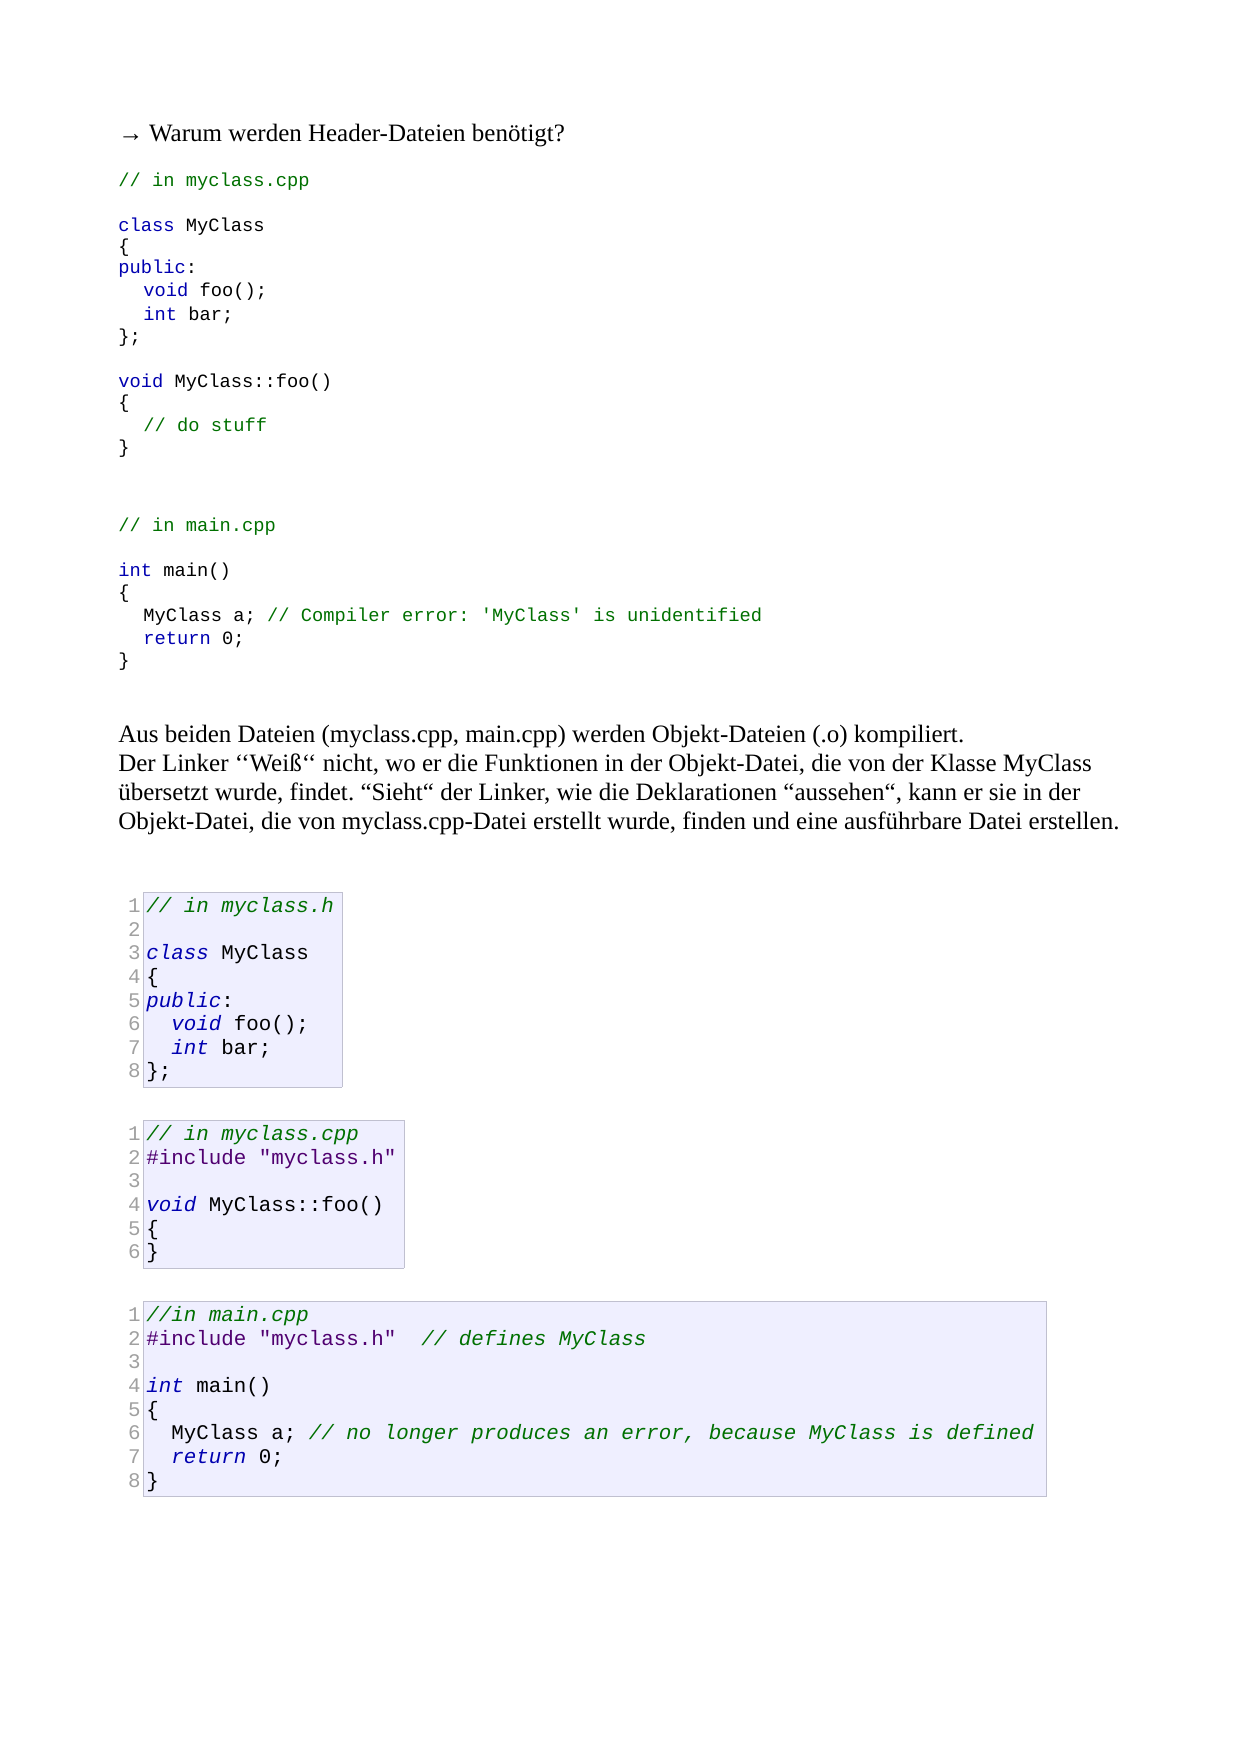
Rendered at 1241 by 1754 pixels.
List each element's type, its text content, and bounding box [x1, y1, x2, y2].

text → Warum werden Header-Dateien benötigt? [118, 118, 1122, 147]
text void MyClass::foo() [118, 371, 1122, 393]
text public: [118, 258, 1122, 279]
text Aus beiden Dateien (myclass.cpp, main.cpp) werden Objekt-Dateien (.o) kompiliert. [118, 719, 1122, 748]
text Der Linker ‘‘Weiß‘‘ nicht, wo er die Funktionen in der Objekt-Datei, die von der Klasse MyClass übersetzt wurde, findet. “Sieht“ der Linker, wie die Deklarationen “aussehen“, kann er sie in der Objekt-Datei, die von myclass.cpp-Datei erstellt wurde, finden und eine ausführbare Datei erstellen. [118, 748, 1122, 834]
text void foo(); [118, 279, 1122, 303]
text MyClass a; // Compiler error: 'MyClass' is unidentified [118, 604, 1122, 627]
table_header 1 2 3 4 5 6 7 8 [118, 892, 143, 1087]
text } [118, 651, 1122, 672]
table_header [405, 1120, 420, 1268]
table_header [343, 892, 358, 1087]
table_header //in main.cpp #include "myclass.h" // defines MyClass int main() { MyClass a; // no longer produces an error, because MyClass is defined return 0; } [144, 1302, 1046, 1496]
table_header 1 2 3 4 5 6 [118, 1120, 143, 1268]
text }; [118, 326, 1122, 348]
table_header // in myclass.h class MyClass { public: void foo(); int bar; }; [144, 893, 342, 1087]
text { [118, 237, 1122, 258]
text class MyClass [118, 215, 1122, 237]
text int bar; [118, 303, 1122, 326]
text } [118, 437, 1122, 459]
text // in myclass.cpp [118, 171, 1122, 192]
text { [118, 393, 1122, 414]
text return 0; [118, 627, 1122, 651]
table_header // in myclass.cpp #include "myclass.h" void MyClass::foo() { } [144, 1121, 404, 1268]
text // do stuff [118, 414, 1122, 437]
text // in main.cpp [118, 516, 1122, 537]
text { [118, 582, 1122, 604]
table_header 1 2 3 4 5 6 7 8 [118, 1301, 143, 1496]
text int main() [118, 561, 1122, 582]
